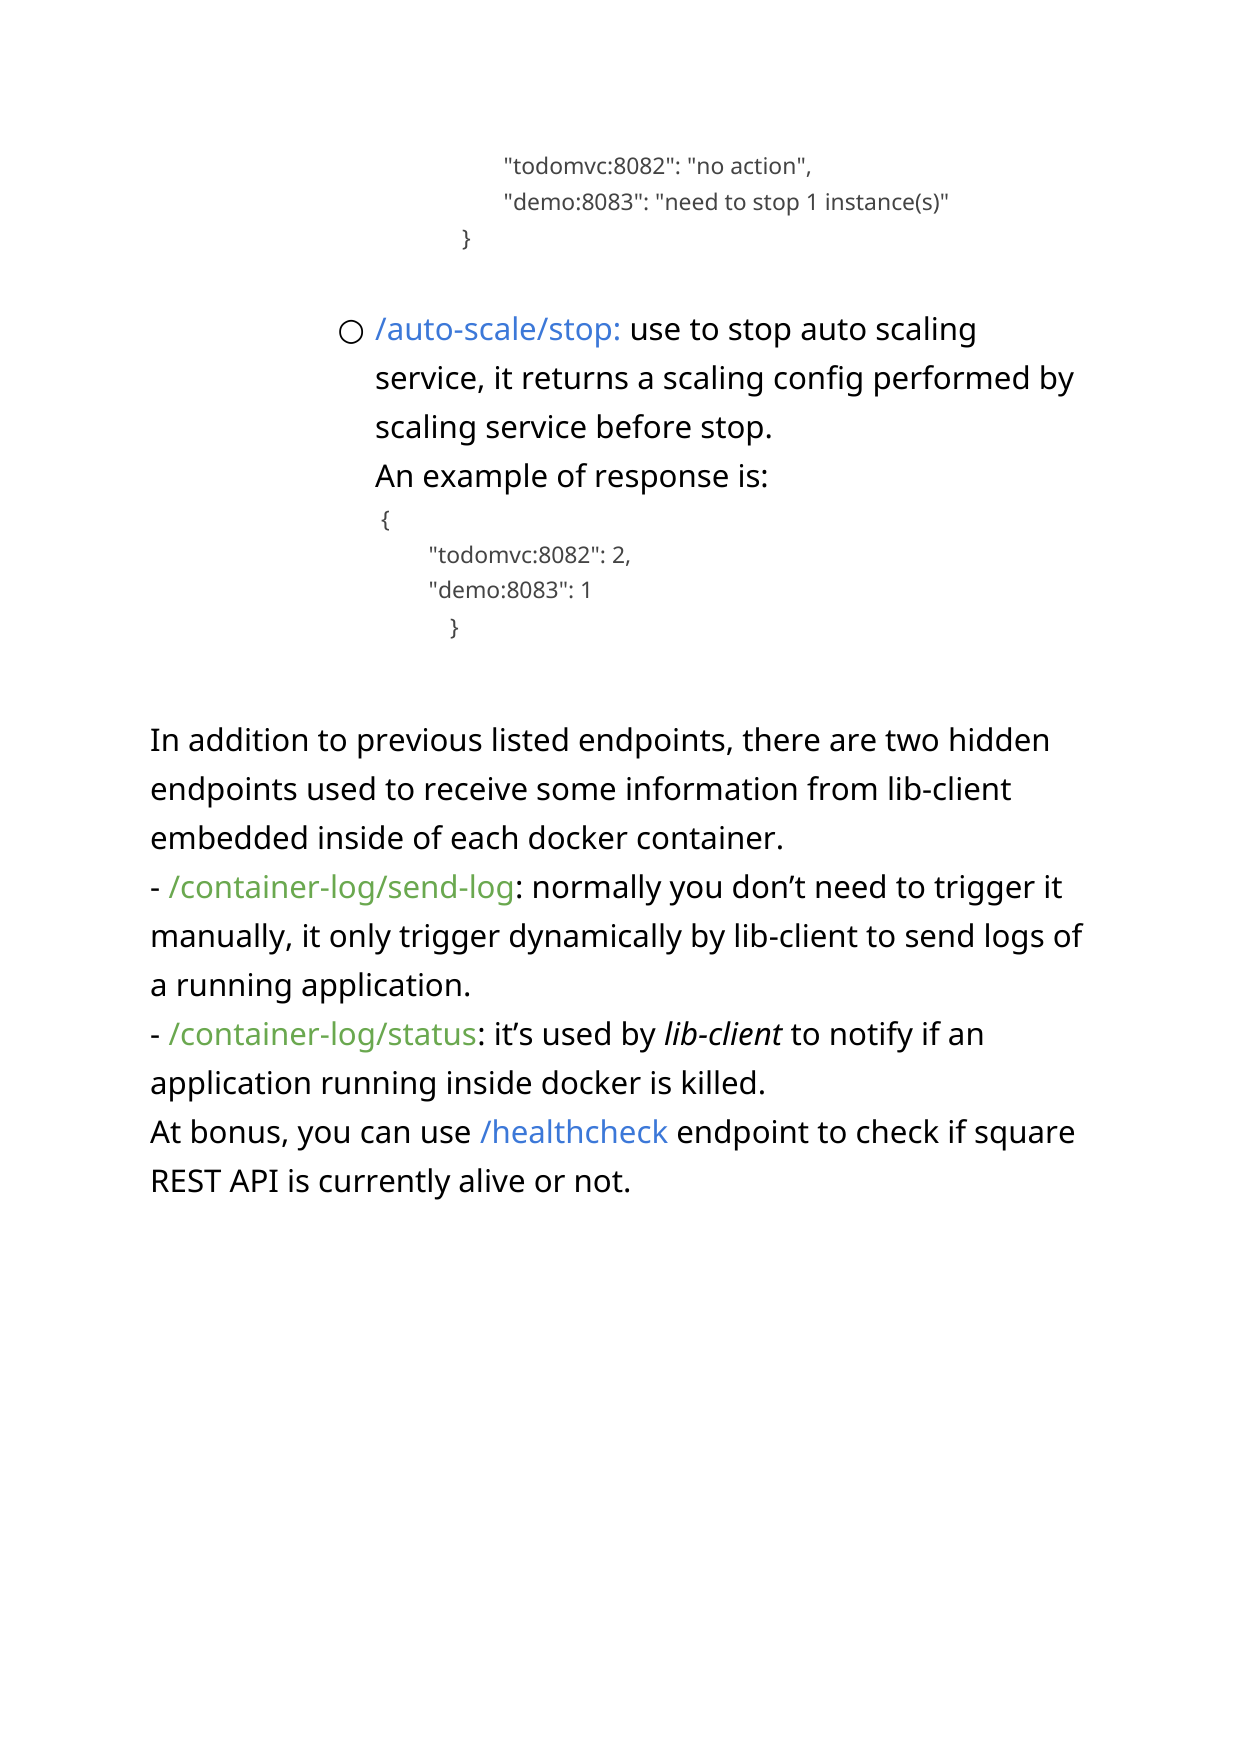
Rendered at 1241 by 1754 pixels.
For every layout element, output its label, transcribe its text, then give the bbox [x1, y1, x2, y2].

text } [450, 222, 1090, 253]
text "todomvc:8082": "no action", [450, 150, 1090, 181]
text "demo:8083": "need to stop 1 instance(s)" [450, 186, 1090, 217]
text } [375, 610, 1090, 642]
text An example of response is: [375, 454, 1090, 496]
text - /container-log/send-log: normally you don’t need to trigger it manually, it only trigger dynamically by lib-client to send logs of a running application. [150, 865, 1090, 1006]
text At bonus, you can use /healthcheck endpoint to check if square REST API is currently alive or not. [150, 1110, 1090, 1201]
list /auto-scale/stop: use to stop auto scaling service, it returns a scaling config performed by scaling service before stop. [337, 307, 1090, 447]
text "demo:8083": 1 [375, 574, 1090, 606]
text - /container-log/status: it’s used by lib-client to notify if an application running inside docker is killed. [150, 1012, 1090, 1103]
text { [375, 503, 1090, 534]
text In addition to previous listed endpoints, there are two hidden endpoints used to receive some information from lib-client embedded inside of each docker container. [150, 718, 1090, 859]
text "todomvc:8082": 2, [375, 538, 1090, 570]
